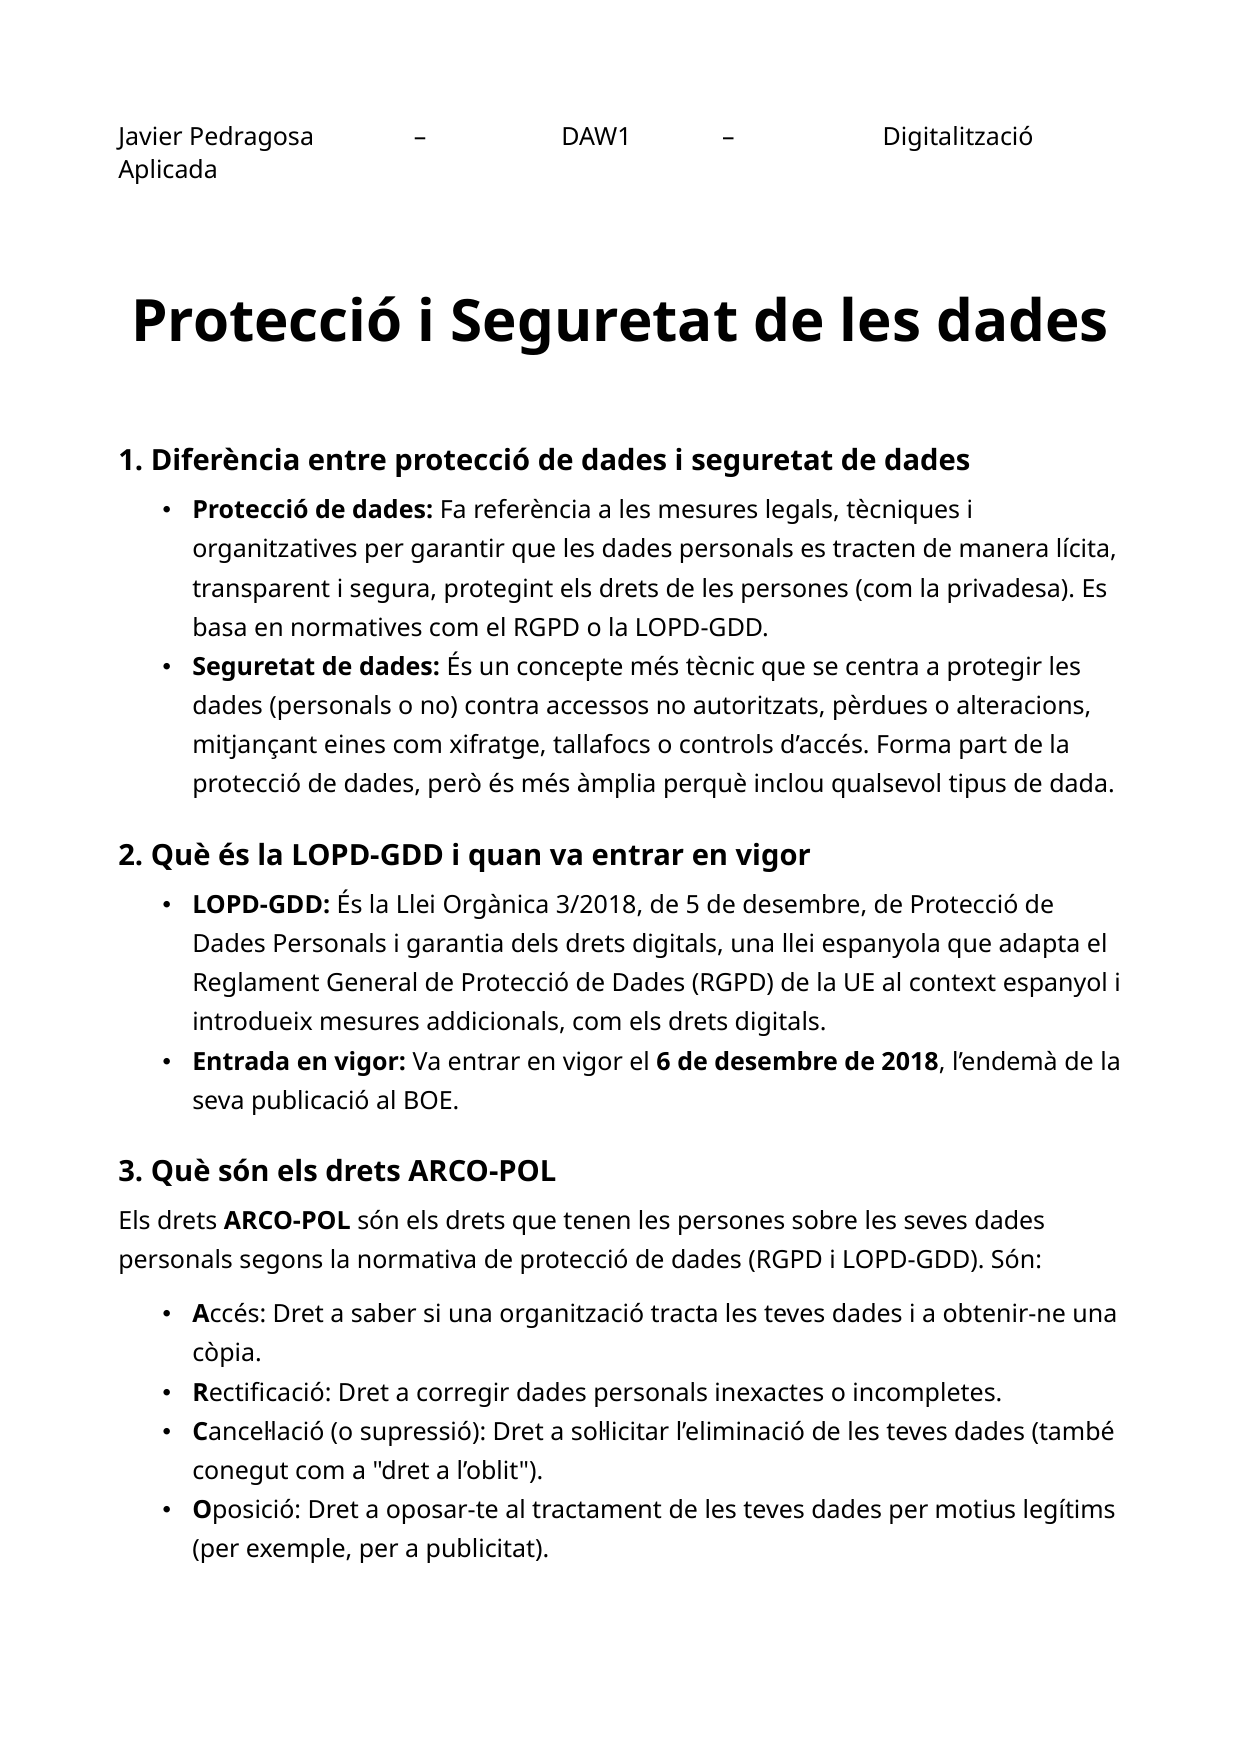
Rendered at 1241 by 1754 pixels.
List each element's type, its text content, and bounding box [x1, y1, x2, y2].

subtitle 3. Què són els drets ARCO-POL [118, 1151, 1122, 1190]
list Accés: Dret a saber si una organització tracta les teves dades i a obtenir-ne una còpia. [162, 1296, 1122, 1369]
text Javier Pedragosa – DAW1 – Digitalització Aplicada [118, 118, 1122, 186]
list Seguretat de dades: És un concepte més tècnic que se centra a protegir les dades (personals o no) contra accessos no autoritzats, pèrdues o alteracions, mitjançant eines com xifratge, tallafocs o controls d’accés. Forma part de la protecció de dades, però és més àmplia perquè inclou qualsevol tipus de dada. [162, 648, 1122, 800]
list Entrada en vigor: Va entrar en vigor el 6 de desembre de 2018, l’endemà de la seva publicació al BOE. [162, 1043, 1122, 1116]
text Els drets ARCO-POL són els drets que tenen les persones sobre les seves dades personals segons la normativa de protecció de dades (RGPD i LOPD-GDD). Són: [118, 1203, 1122, 1276]
title Protecció i Seguretat de les dades [118, 279, 1122, 359]
list Oposició: Dret a oposar-te al tractament de les teves dades per motius legítims (per exemple, per a publicitat). [162, 1492, 1122, 1565]
list Protecció de dades: Fa referència a les mesures legals, tècniques i organitzatives per garantir que les dades personals es tracten de manera lícita, transparent i segura, protegint els drets de les persones (com la privadesa). Es basa en normatives com el RGPD o la LOPD-GDD. [162, 492, 1122, 643]
subtitle 2. Què és la LOPD-GDD i quan va entrar en vigor [118, 834, 1122, 874]
subtitle 1. Diferència entre protecció de dades i seguretat de dades [118, 440, 1122, 479]
list LOPD-GDD: És la Llei Orgànica 3/2018, de 5 de desembre, de Protecció de Dades Personals i garantia dels drets digitals, una llei espanyola que adapta el Reglament General de Protecció de Dades (RGPD) de la UE al context espanyol i introdueix mesures addicionals, com els drets digitals. [162, 887, 1122, 1038]
list Rectificació: Dret a corregir dades personals inexactes o incompletes. [162, 1374, 1122, 1408]
list Cancel·lació (o supressió): Dret a sol·licitar l’eliminació de les teves dades (també conegut com a "dret a l’oblit"). [162, 1413, 1122, 1487]
